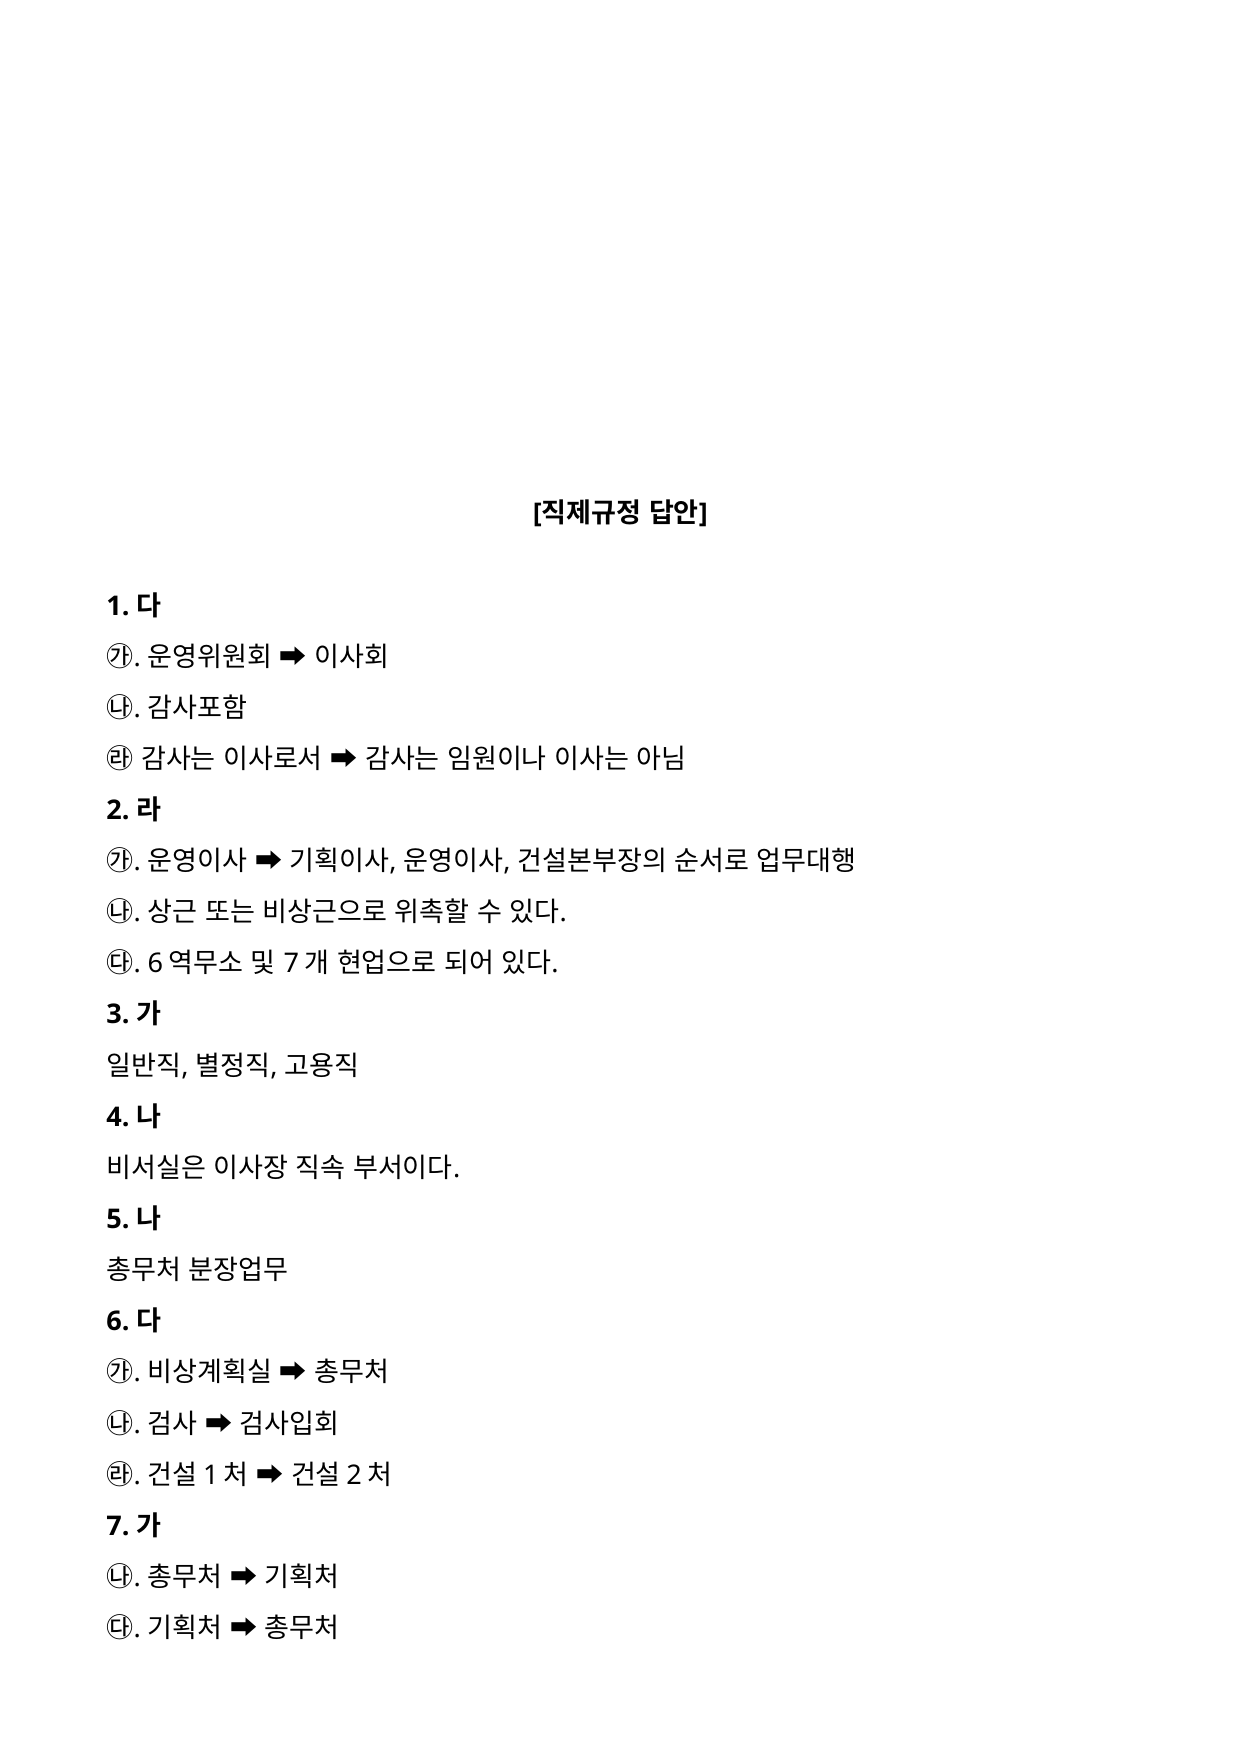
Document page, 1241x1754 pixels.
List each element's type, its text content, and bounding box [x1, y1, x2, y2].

text ㉱ 감사는 이사로서 ➡ 감사는 임원이나 이사는 아님 [106, 737, 1134, 776]
text ㉯. 감사포함 [106, 686, 1134, 725]
text 1. 다 [106, 583, 1134, 623]
text 4. 나 [106, 1095, 1134, 1134]
text 총무처 분장업무 [106, 1248, 1134, 1287]
text [직제규정 답안] [106, 491, 1134, 531]
text 비서실은 이사장 직속 부서이다. [106, 1146, 1134, 1185]
text 5. 나 [106, 1197, 1134, 1236]
text ㉰. 6역무소 및 7개 현업으로 되어 있다. [106, 941, 1134, 981]
text ㉮. 운영위원회 ➡ 이사회 [106, 634, 1134, 674]
text 2. 라 [106, 788, 1134, 827]
text ㉮. 운영이사 ➡ 기획이사, 운영이사, 건설본부장의 순서로 업무대행 [106, 839, 1134, 878]
text 7. 가 [106, 1504, 1134, 1543]
text ㉯. 검사 ➡ 검사입회 [106, 1402, 1134, 1441]
text 일반직, 별정직, 고용직 [106, 1044, 1134, 1083]
text ㉯. 상근 또는 비상근으로 위촉할 수 있다. [106, 890, 1134, 929]
text ㉰. 기획처 ➡ 총무처 [106, 1606, 1134, 1646]
text ㉱. 건설1처 ➡ 건설2처 [106, 1453, 1134, 1492]
text ㉮. 비상계획실 ➡ 총무처 [106, 1350, 1134, 1390]
text 6. 다 [106, 1299, 1134, 1339]
text ㉯. 총무처 ➡ 기획처 [106, 1555, 1134, 1594]
text 3. 가 [106, 992, 1134, 1032]
